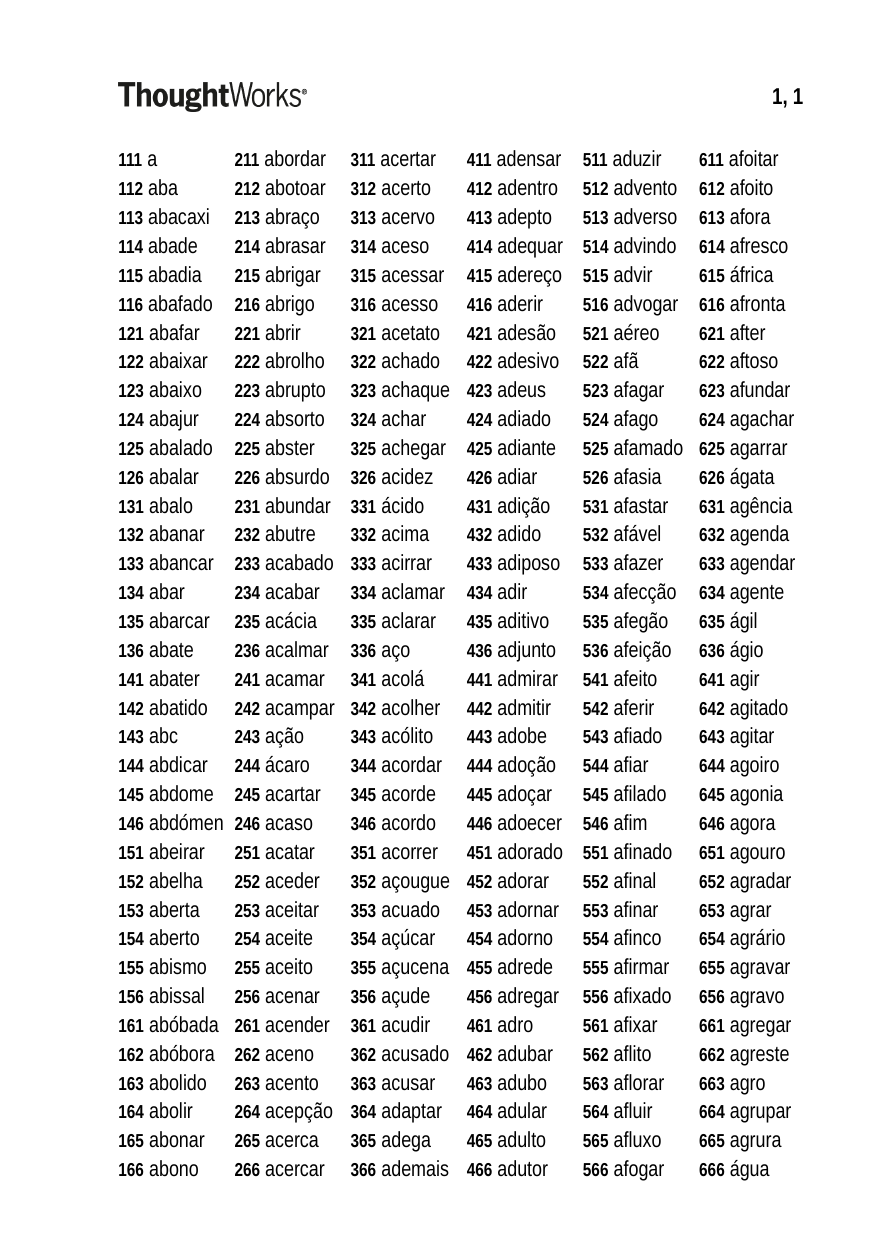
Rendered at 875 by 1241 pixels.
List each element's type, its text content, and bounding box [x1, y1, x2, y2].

text 231 abundar [234, 492, 350, 518]
text 514 advindo [583, 233, 699, 258]
text 355 açucena [350, 954, 467, 979]
text 313 acervo [350, 204, 467, 229]
text 226 absurdo [234, 464, 350, 489]
text 566 afogar [583, 1156, 699, 1181]
text 462 adubar [467, 1041, 583, 1066]
text 121 abafar [118, 319, 234, 344]
text 525 afamado [583, 435, 699, 460]
text 145 abdome [118, 781, 234, 806]
text 663 agro [699, 1069, 815, 1095]
text 456 adregar [467, 983, 583, 1008]
text 161 abóbada [118, 1012, 234, 1037]
text 623 afundar [699, 377, 815, 402]
text 412 adentro [467, 175, 583, 200]
text 632 agenda [699, 521, 815, 546]
text 115 abadia [118, 262, 234, 287]
picture [118, 82, 307, 112]
text 142 abatido [118, 694, 234, 719]
text 345 acorde [350, 781, 467, 806]
text 452 adorar [467, 868, 583, 893]
text 442 admitir [467, 694, 583, 719]
text 221 abrir [234, 319, 350, 344]
text 665 agrura [699, 1127, 815, 1152]
text 415 adereço [467, 262, 583, 287]
text 445 adoçar [467, 781, 583, 806]
text 664 agrupar [699, 1098, 815, 1123]
text 346 acordo [350, 810, 467, 835]
text 151 abeirar [118, 839, 234, 864]
text 611 afoitar [699, 146, 815, 171]
text 323 achaque [350, 377, 467, 402]
text 635 ágil [699, 608, 815, 633]
text 366 ademais [350, 1156, 467, 1181]
text 643 agitar [699, 723, 815, 748]
text 144 abdicar [118, 752, 234, 777]
text 361 acudir [350, 1012, 467, 1037]
text 364 adaptar [350, 1098, 467, 1123]
text 544 afiar [583, 752, 699, 777]
text 341 acolá [350, 666, 467, 691]
text 416 aderir [467, 291, 583, 316]
text 655 agravar [699, 954, 815, 979]
text 613 afora [699, 204, 815, 229]
text 123 abaixo [118, 377, 234, 402]
text 652 agradar [699, 868, 815, 893]
text 616 afronta [699, 291, 815, 316]
text 331 ácido [350, 492, 467, 518]
text 132 abanar [118, 521, 234, 546]
text 524 afago [583, 406, 699, 431]
text 165 abonar [118, 1127, 234, 1152]
text 262 aceno [234, 1041, 350, 1066]
text 143 abc [118, 723, 234, 748]
text 321 acetato [350, 319, 467, 344]
text 646 agora [699, 810, 815, 835]
text 235 acácia [234, 608, 350, 633]
text 413 adepto [467, 204, 583, 229]
text 241 acamar [234, 666, 350, 691]
text 216 abrigo [234, 291, 350, 316]
text 515 advir [583, 262, 699, 287]
text 244 ácaro [234, 752, 350, 777]
text 213 abraço [234, 204, 350, 229]
text 653 agrar [699, 896, 815, 922]
text 443 adobe [467, 723, 583, 748]
text 112 aba [118, 175, 234, 200]
text 554 afinco [583, 925, 699, 950]
text 254 aceite [234, 925, 350, 950]
text 146 abdómen [118, 810, 234, 835]
text 114 abade [118, 233, 234, 258]
text 633 agendar [699, 550, 815, 575]
text 222 abrolho [234, 348, 350, 373]
text 251 acatar [234, 839, 350, 864]
text 152 abelha [118, 868, 234, 893]
text 154 aberto [118, 925, 234, 950]
text 236 acalmar [234, 637, 350, 662]
text 565 afluxo [583, 1127, 699, 1152]
text 463 adubo [467, 1069, 583, 1095]
text 245 acartar [234, 781, 350, 806]
text 332 acima [350, 521, 467, 546]
text 411 adensar [467, 146, 583, 171]
text 526 afasia [583, 464, 699, 489]
text 426 adiar [467, 464, 583, 489]
text 265 acerca [234, 1127, 350, 1152]
text 522 afã [583, 348, 699, 373]
text 451 adorado [467, 839, 583, 864]
text 133 abancar [118, 550, 234, 575]
text 253 aceitar [234, 896, 350, 922]
text 122 abaixar [118, 348, 234, 373]
text 435 aditivo [467, 608, 583, 633]
text 541 afeito [583, 666, 699, 691]
text 261 acender [234, 1012, 350, 1037]
text 356 açude [350, 983, 467, 1008]
text 215 abrigar [234, 262, 350, 287]
text 311 acertar [350, 146, 467, 171]
text 1, 1 [685, 83, 803, 109]
text 141 abater [118, 666, 234, 691]
text 414 adequar [467, 233, 583, 258]
text 622 aftoso [699, 348, 815, 373]
text 465 adulto [467, 1127, 583, 1152]
text 365 adega [350, 1127, 467, 1152]
text 166 abono [118, 1156, 234, 1181]
text 113 abacaxi [118, 204, 234, 229]
text 661 agregar [699, 1012, 815, 1037]
text 224 absorto [234, 406, 350, 431]
text 444 adoção [467, 752, 583, 777]
text 535 afegão [583, 608, 699, 633]
text 446 adoecer [467, 810, 583, 835]
text 662 agreste [699, 1041, 815, 1066]
text 256 acenar [234, 983, 350, 1008]
text 626 ágata [699, 464, 815, 489]
text 312 acerto [350, 175, 467, 200]
text 564 afluir [583, 1098, 699, 1123]
text 421 adesão [467, 319, 583, 344]
text 333 acirrar [350, 550, 467, 575]
text 641 agir [699, 666, 815, 691]
text 342 acolher [350, 694, 467, 719]
text 434 adir [467, 579, 583, 604]
text 125 abalado [118, 435, 234, 460]
text 513 adverso [583, 204, 699, 229]
text 545 afilado [583, 781, 699, 806]
text 556 afixado [583, 983, 699, 1008]
text 543 afiado [583, 723, 699, 748]
text 156 abissal [118, 983, 234, 1008]
text 546 afim [583, 810, 699, 835]
text 326 acidez [350, 464, 467, 489]
text 441 admirar [467, 666, 583, 691]
text 264 acepção [234, 1098, 350, 1123]
text 512 advento [583, 175, 699, 200]
text 343 acólito [350, 723, 467, 748]
text 436 adjunto [467, 637, 583, 662]
text 561 afixar [583, 1012, 699, 1037]
text 615 áfrica [699, 262, 815, 287]
text 424 adiado [467, 406, 583, 431]
text 252 aceder [234, 868, 350, 893]
text 634 agente [699, 579, 815, 604]
text 116 abafado [118, 291, 234, 316]
text 162 abóbora [118, 1041, 234, 1066]
text 316 acesso [350, 291, 467, 316]
text 363 acusar [350, 1069, 467, 1095]
text 624 agachar [699, 406, 815, 431]
text 423 adeus [467, 377, 583, 402]
text 134 abar [118, 579, 234, 604]
text 466 adutor [467, 1156, 583, 1181]
text 344 acordar [350, 752, 467, 777]
text 155 abismo [118, 954, 234, 979]
text 266 acercar [234, 1156, 350, 1181]
text 135 abarcar [118, 608, 234, 633]
text 315 acessar [350, 262, 467, 287]
text 263 acento [234, 1069, 350, 1095]
text 111 a [118, 146, 234, 171]
text 523 afagar [583, 377, 699, 402]
text 246 acaso [234, 810, 350, 835]
text 225 abster [234, 435, 350, 460]
text 651 agouro [699, 839, 815, 864]
text 432 adido [467, 521, 583, 546]
text 433 adiposo [467, 550, 583, 575]
text 636 ágio [699, 637, 815, 662]
text 126 abalar [118, 464, 234, 489]
text 153 aberta [118, 896, 234, 922]
text 542 aferir [583, 694, 699, 719]
text 214 abrasar [234, 233, 350, 258]
text 124 abajur [118, 406, 234, 431]
text 656 agravo [699, 983, 815, 1008]
text 644 agoiro [699, 752, 815, 777]
text 654 agrário [699, 925, 815, 950]
text 242 acampar [234, 694, 350, 719]
text 551 afinado [583, 839, 699, 864]
text 211 abordar [234, 146, 350, 171]
text 335 aclarar [350, 608, 467, 633]
text 334 aclamar [350, 579, 467, 604]
text 666 água [699, 1156, 815, 1181]
text 536 afeição [583, 637, 699, 662]
text 362 acusado [350, 1041, 467, 1066]
text 642 agitado [699, 694, 815, 719]
text 354 açúcar [350, 925, 467, 950]
text 163 abolido [118, 1069, 234, 1095]
text 351 acorrer [350, 839, 467, 864]
text 431 adição [467, 492, 583, 518]
text 454 adorno [467, 925, 583, 950]
text 336 aço [350, 637, 467, 662]
text 314 aceso [350, 233, 467, 258]
text 516 advogar [583, 291, 699, 316]
text 425 adiante [467, 435, 583, 460]
text 532 afável [583, 521, 699, 546]
text 612 afoito [699, 175, 815, 200]
text 223 abrupto [234, 377, 350, 402]
text 322 achado [350, 348, 467, 373]
text 232 abutre [234, 521, 350, 546]
text 136 abate [118, 637, 234, 662]
text 164 abolir [118, 1098, 234, 1123]
text 553 afinar [583, 896, 699, 922]
text 614 afresco [699, 233, 815, 258]
text 234 acabar [234, 579, 350, 604]
text 621 after [699, 319, 815, 344]
text 645 agonia [699, 781, 815, 806]
text 422 adesivo [467, 348, 583, 373]
text 552 afinal [583, 868, 699, 893]
text 534 afecção [583, 579, 699, 604]
text 243 ação [234, 723, 350, 748]
text 555 afirmar [583, 954, 699, 979]
text 453 adornar [467, 896, 583, 922]
text 325 achegar [350, 435, 467, 460]
text 563 aflorar [583, 1069, 699, 1095]
text 233 acabado [234, 550, 350, 575]
text 625 agarrar [699, 435, 815, 460]
text 212 abotoar [234, 175, 350, 200]
text 464 adular [467, 1098, 583, 1123]
text 352 açougue [350, 868, 467, 893]
text 511 aduzir [583, 146, 699, 171]
text 455 adrede [467, 954, 583, 979]
text 631 agência [699, 492, 815, 518]
text 531 afastar [583, 492, 699, 518]
text 461 adro [467, 1012, 583, 1037]
text 521 aéreo [583, 319, 699, 344]
text 353 acuado [350, 896, 467, 922]
text 131 abalo [118, 492, 234, 518]
text 562 aflito [583, 1041, 699, 1066]
text 533 afazer [583, 550, 699, 575]
text 255 aceito [234, 954, 350, 979]
text 324 achar [350, 406, 467, 431]
